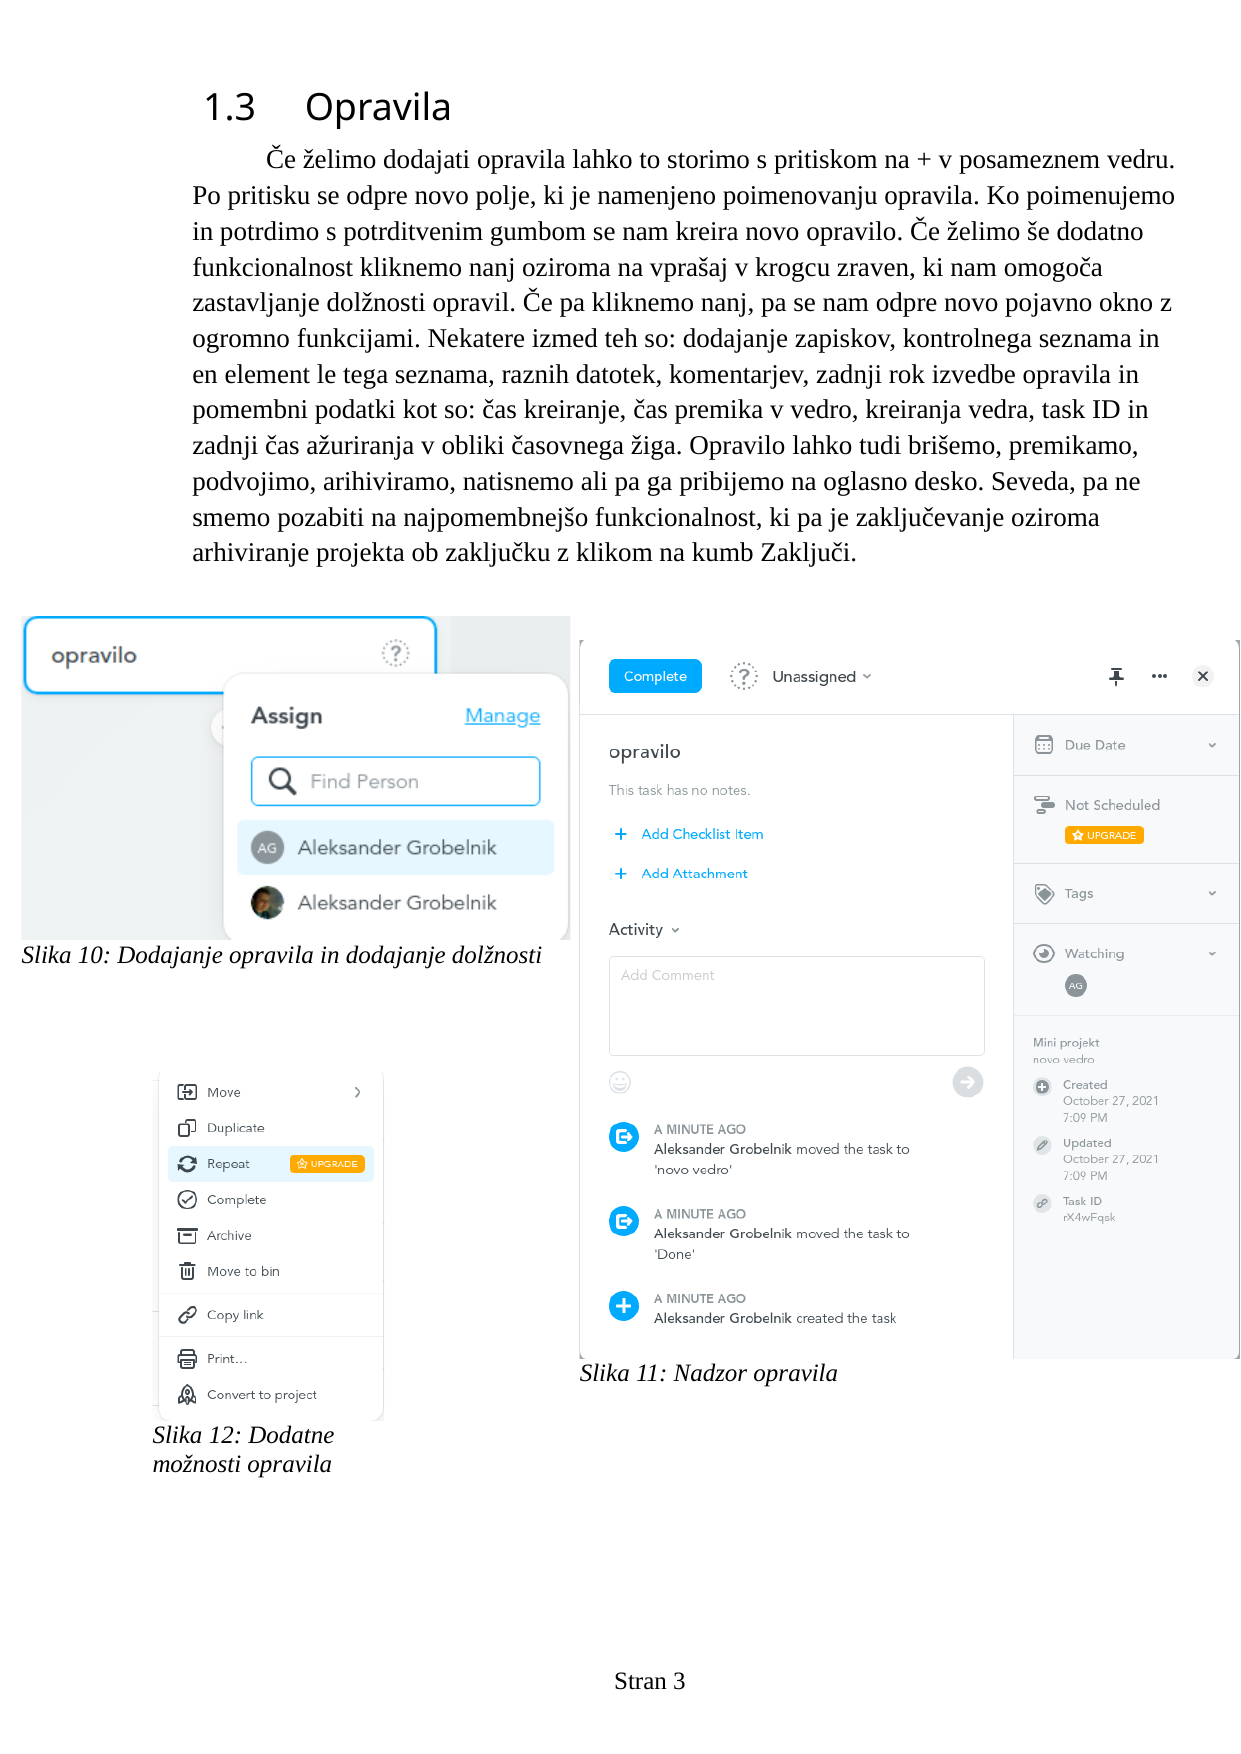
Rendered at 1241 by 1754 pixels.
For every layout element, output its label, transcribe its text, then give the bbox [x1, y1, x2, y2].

picture [21, 616, 571, 940]
picture [152, 1072, 385, 1421]
subtitle Opravila [193, 80, 1181, 131]
text Slika 11: Nadzor opravila [579, 1359, 1240, 1387]
text Če želimo dodajati opravila lahko to storimo s pritiskom na + v posameznem vedru. Po pritisku se odpre novo polje, ki je namenjeno poimenovanju opravila. Ko poimenujemo in potrdimo s potrditvenim gumbom se nam kreira novo opravilo. Če želimo še dodatno funkcionalnost kliknemo nanj oziroma na vprašaj v krogcu zraven, ki nam omogoča zastavljanje dolžnosti opravil. Če pa kliknemo nanj, pa se nam odpre novo pojavno okno z ogromno funkcijami. Nekatere izmed teh so: dodajanje zapiskov, kontrolnega seznama in en element le tega seznama, raznih datotek, komentarjev, zadnji rok izvedbe opravila in pomembni podatki kot so: čas kreiranje, čas premika v vedro, kreiranja vedra, task ID in zadnji čas ažuriranja v obliki časovnega žiga. Opravilo lahko tudi brišemo, premikamo, podvojimo, arihiviramo, natisnemo ali pa ga pribijemo na oglasno desko. Seveda, pa ne smemo pozabiti na najpomembnejšo funkcionalnost, ki pa je zaključevanje oziroma arhiviranje projekta ob zaključku z klikom na kumb Zaključi. [192, 143, 1181, 568]
text Slika 12: Dodatne možnosti opravila [152, 1421, 384, 1478]
picture [579, 640, 1240, 1359]
text Slika 10: Dodajanje opravila in dodajanje dolžnosti [21, 940, 571, 968]
